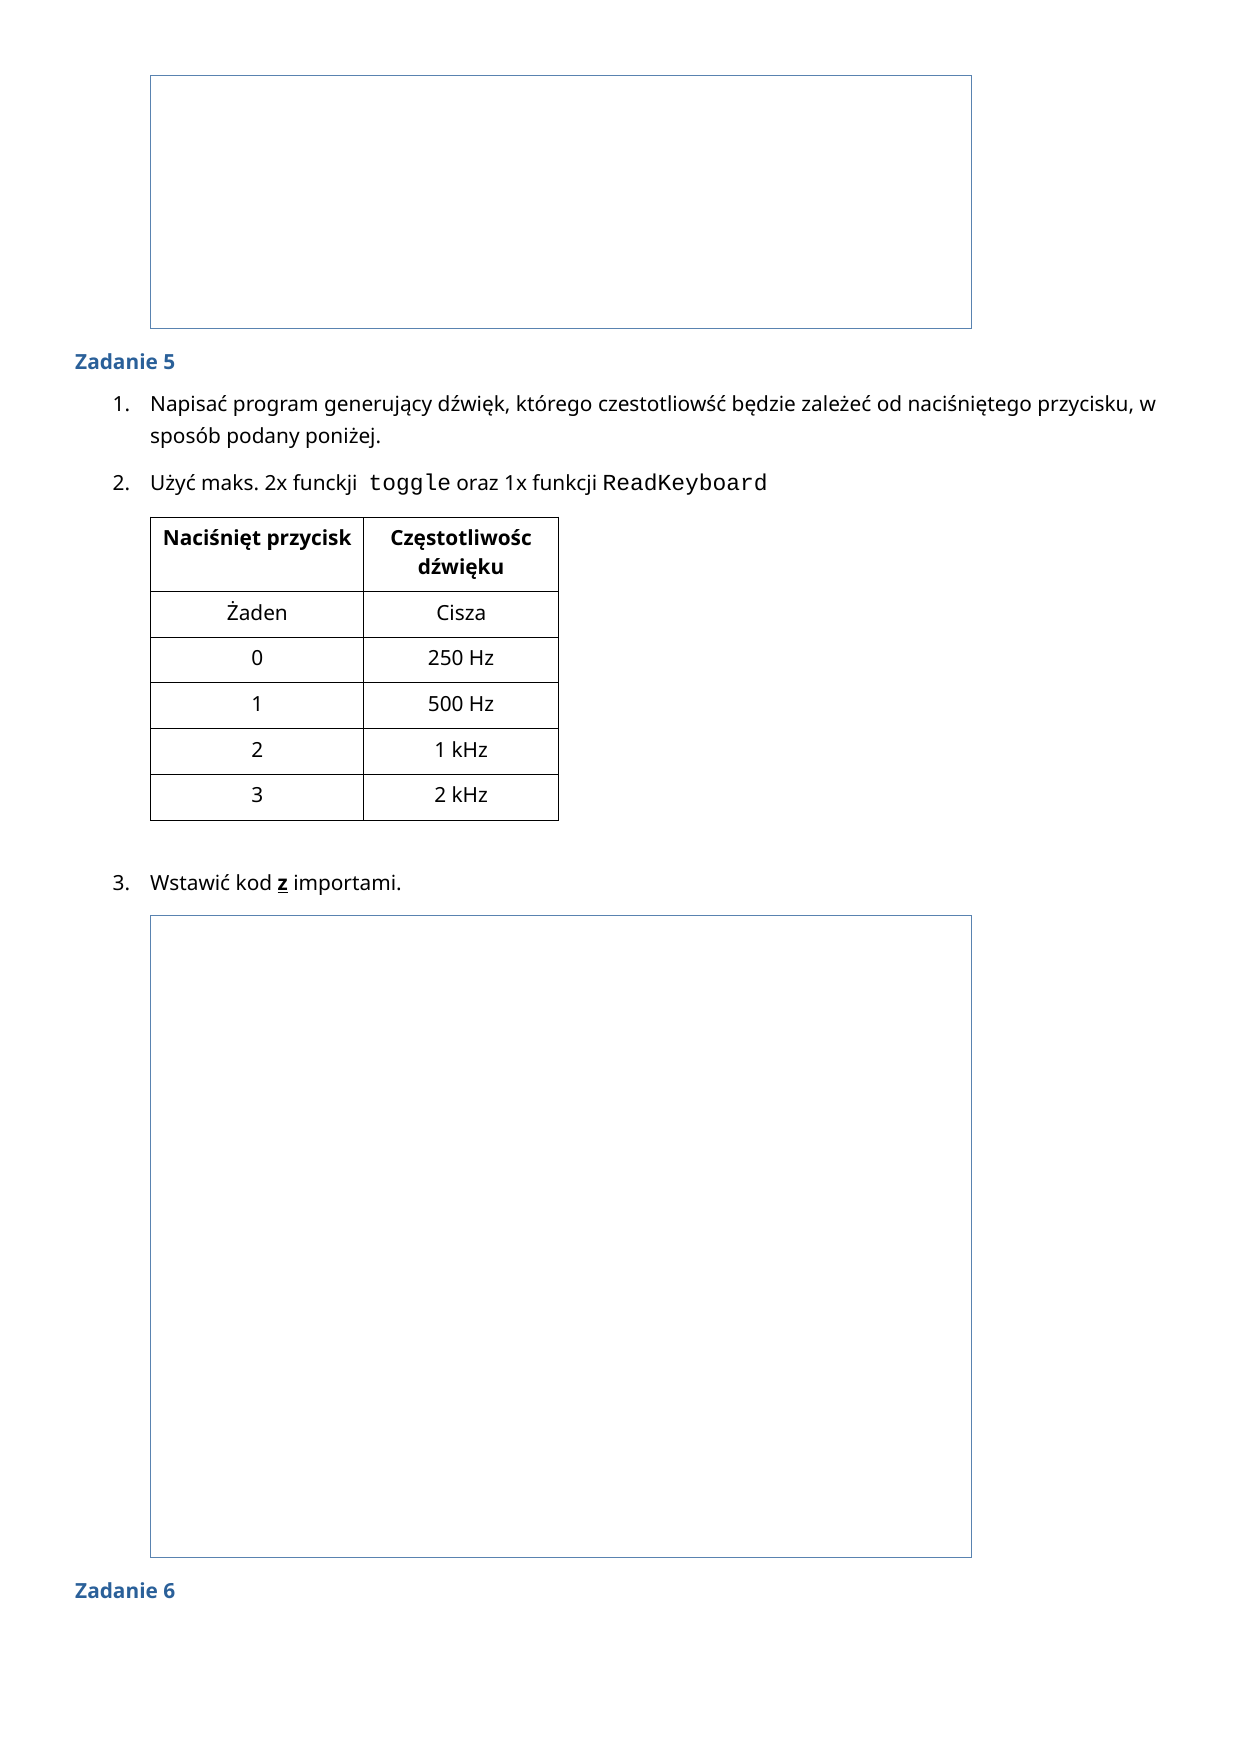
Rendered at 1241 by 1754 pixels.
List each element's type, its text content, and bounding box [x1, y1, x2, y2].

list Napisać program generujący dźwięk, którego czestotliowść będzie zależeć od naciśniętego przycisku, w sposób podany poniżej. [112, 389, 1165, 450]
table_header Częstotliwośc dźwięku [364, 518, 558, 591]
table_cell 500 Hz [364, 683, 558, 728]
table_cell Cisza [364, 592, 558, 637]
table_cell 1 [151, 683, 363, 728]
text Zadanie 5 [75, 347, 1165, 376]
list Użyć maks. 2x funckji toggle oraz 1x funkcji ReadKeyboard [112, 468, 1165, 498]
table_cell 250 Hz [364, 638, 558, 682]
table_cell 0 [151, 638, 363, 682]
table_cell 2 kHz [364, 775, 558, 819]
list Wstawić kod z importami. [112, 868, 1165, 896]
text Zadanie 6 [75, 1577, 1165, 1605]
table_header Naciśnięt przycisk [151, 518, 363, 591]
table_cell Żaden [151, 592, 363, 637]
table_cell 3 [151, 775, 363, 819]
table_cell 1 kHz [364, 729, 558, 774]
table_cell 2 [151, 729, 363, 774]
